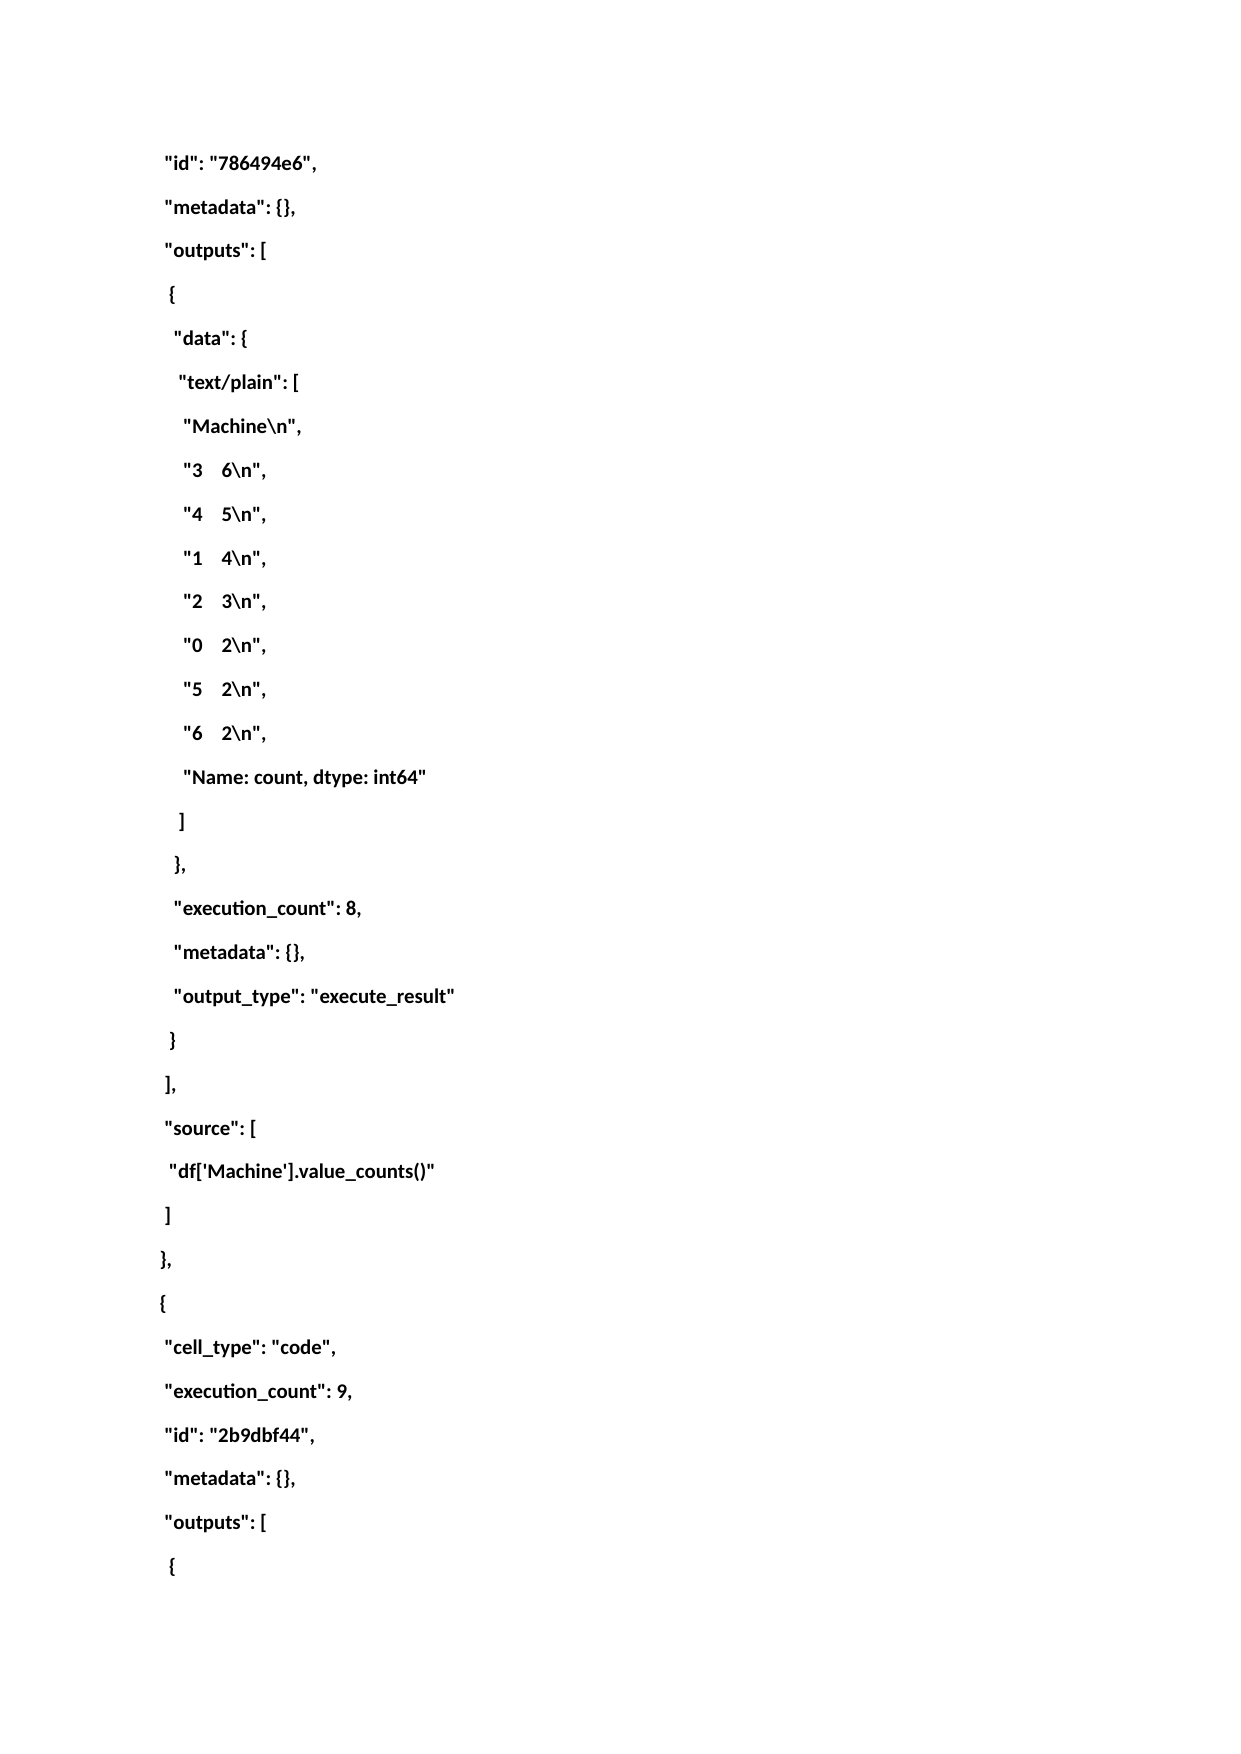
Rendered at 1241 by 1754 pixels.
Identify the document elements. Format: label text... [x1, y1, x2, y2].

text "metadata": {}, [150, 939, 1090, 965]
text "metadata": {}, [150, 1466, 1090, 1491]
text "id": "786494e6", [150, 150, 1090, 175]
text ] [150, 1202, 1090, 1228]
text "execution_count": 8, [150, 896, 1090, 921]
text ] [150, 808, 1090, 833]
text "3 6\n", [150, 457, 1090, 482]
text "5 2\n", [150, 676, 1090, 702]
text "outputs": [ [150, 1509, 1090, 1535]
text "execution_count": 9, [150, 1378, 1090, 1403]
text { [150, 282, 1090, 307]
text "output_type": "execute_result" [150, 983, 1090, 1009]
text "1 4\n", [150, 545, 1090, 570]
text "6 2\n", [150, 720, 1090, 746]
text "outputs": [ [150, 238, 1090, 263]
text } [150, 1027, 1090, 1052]
text "2 3\n", [150, 588, 1090, 614]
text "metadata": {}, [150, 194, 1090, 219]
text }, [150, 852, 1090, 877]
text "4 5\n", [150, 501, 1090, 526]
text { [150, 1290, 1090, 1316]
text }, [150, 1246, 1090, 1272]
text "source": [ [150, 1115, 1090, 1140]
text "df['Machine'].value_counts()" [150, 1159, 1090, 1184]
text "Machine\n", [150, 413, 1090, 438]
text "0 2\n", [150, 632, 1090, 658]
text { [150, 1553, 1090, 1579]
text "cell_type": "code", [150, 1334, 1090, 1359]
text ], [150, 1071, 1090, 1096]
text "data": { [150, 325, 1090, 351]
text "text/plain": [ [150, 369, 1090, 395]
text "Name: count, dtype: int64" [150, 764, 1090, 789]
text "id": "2b9dbf44", [150, 1422, 1090, 1447]
